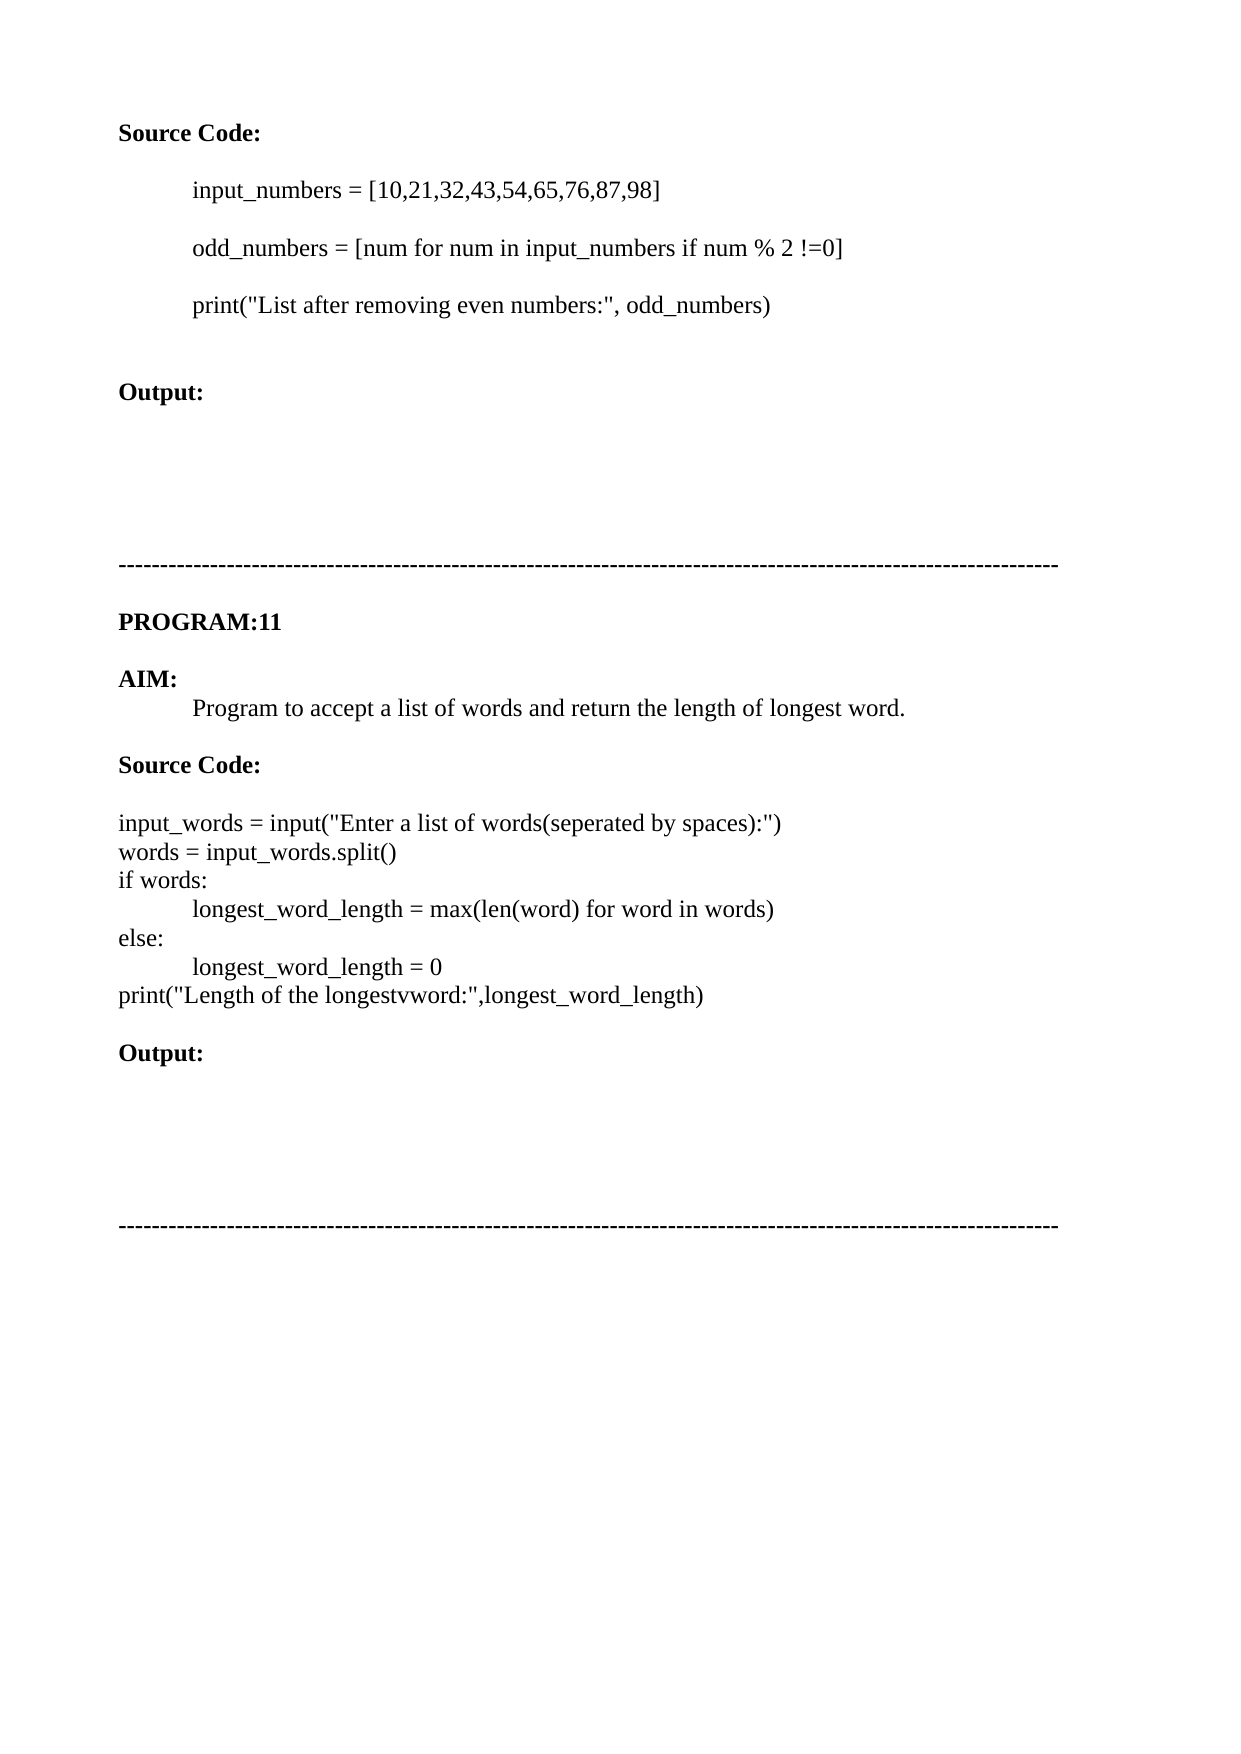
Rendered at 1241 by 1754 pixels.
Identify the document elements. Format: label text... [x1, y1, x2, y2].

text Program to accept a list of words and return the length of longest word. [118, 693, 1122, 722]
text Source Code: [118, 751, 1122, 779]
text PROGRAM:11 [118, 607, 1122, 636]
text longest_word_length = max(len(word) for word in words) [118, 894, 1122, 923]
text input_numbers = [10,21,32,43,54,65,76,87,98] [118, 176, 1122, 204]
text input_words = input("Enter a list of words(seperated by spaces):") [118, 808, 1122, 837]
text longest_word_length = 0 [118, 952, 1122, 981]
text words = input_words.split() [118, 837, 1122, 866]
text AIM: [118, 664, 1122, 693]
text print("List after removing even numbers:", odd_numbers) [118, 291, 1122, 319]
text print("Length of the longestvword:",longest_word_length) [118, 981, 1122, 1009]
text if words: [118, 866, 1122, 894]
text Source Code: [118, 118, 1122, 147]
text Output: [118, 1038, 1122, 1067]
text ----------------------------------------------------------------------------------------------------------------- [118, 549, 1122, 578]
text odd_numbers = [num for num in input_numbers if num % 2 !=0] [118, 233, 1122, 262]
text ----------------------------------------------------------------------------------------------------------------- [118, 1211, 1122, 1239]
text Output: [118, 377, 1122, 406]
text else: [118, 923, 1122, 952]
